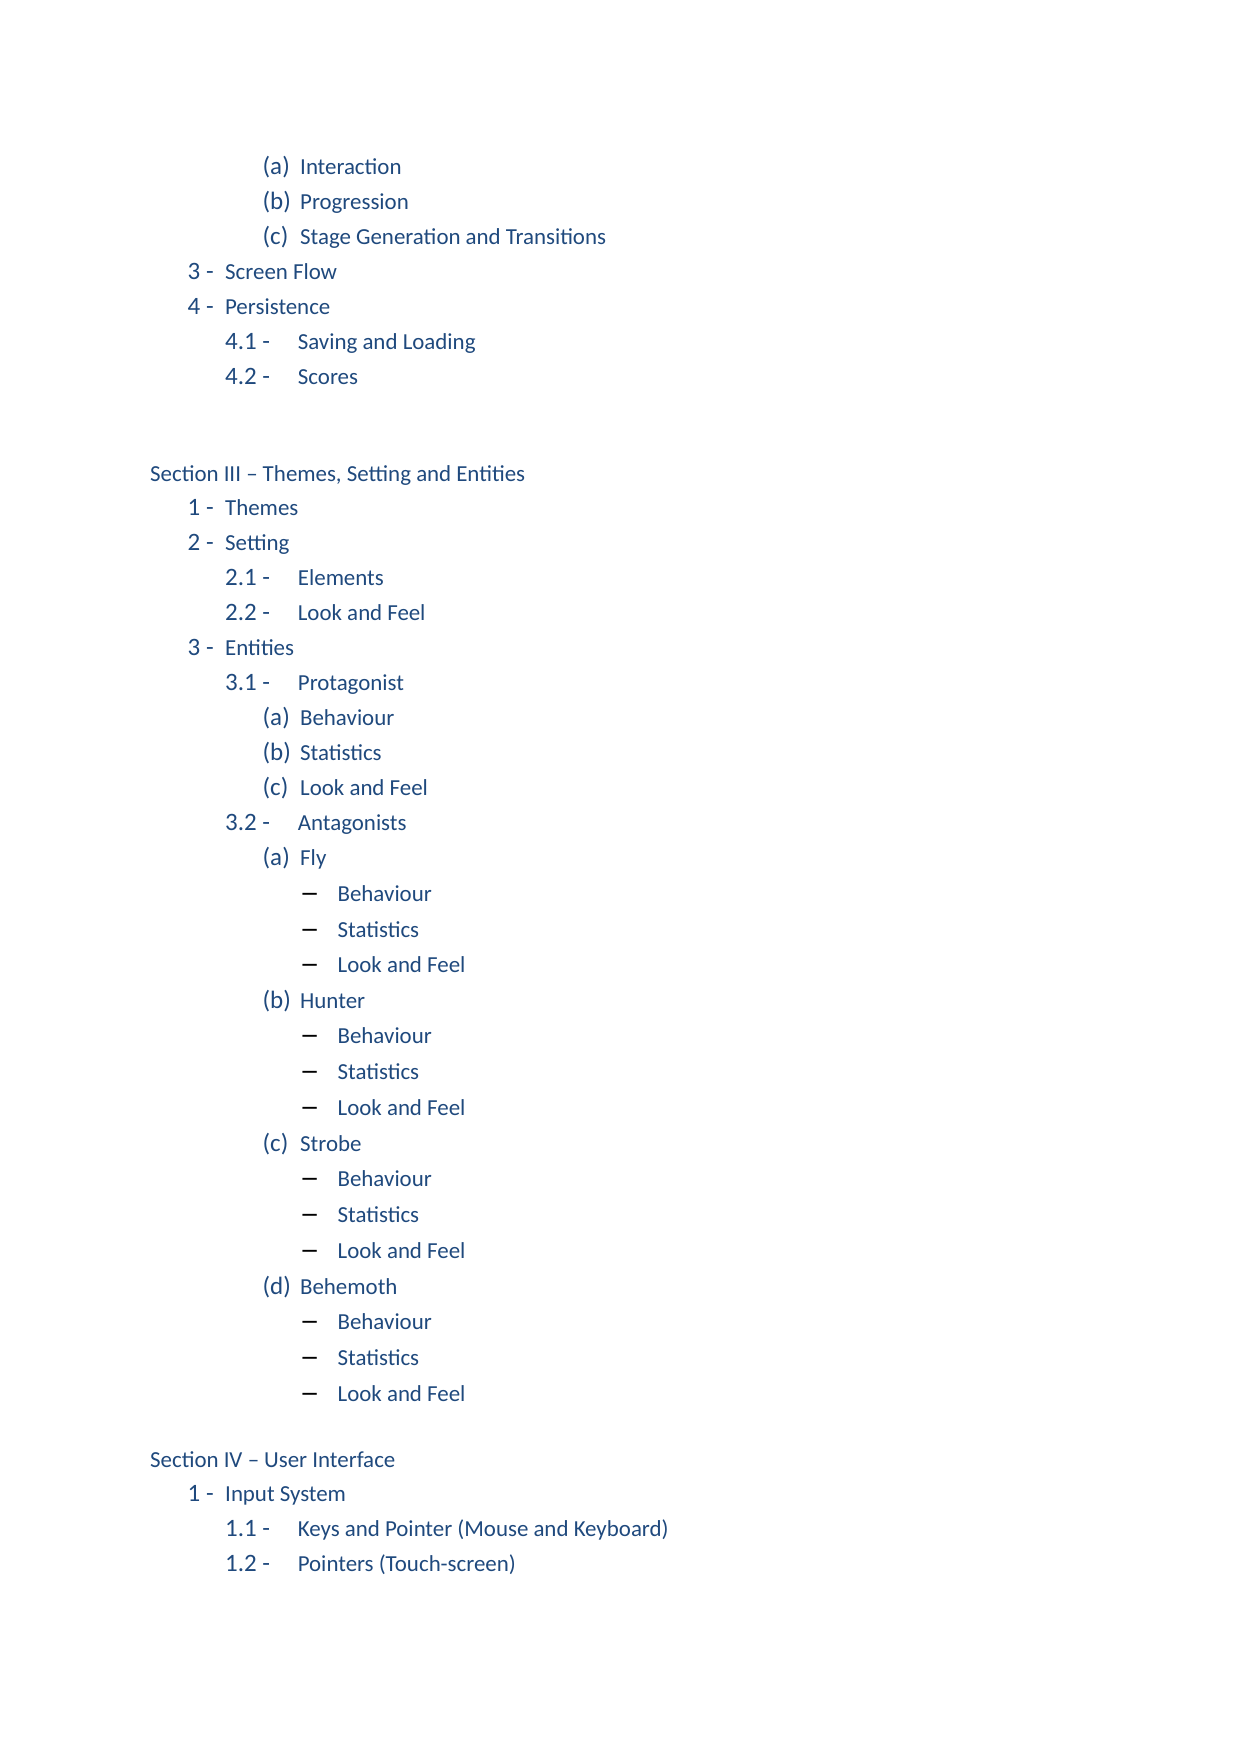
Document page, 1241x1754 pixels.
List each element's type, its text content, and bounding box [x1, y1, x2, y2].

list Behaviour [300, 1162, 1090, 1193]
list Pointers (Touch-screen) [225, 1547, 1090, 1578]
list Look and Feel [225, 597, 1090, 627]
list Hunter [262, 984, 1090, 1015]
list Antagonists [225, 807, 1090, 837]
list Protagonist [225, 667, 1090, 697]
list Look and Feel [300, 1234, 1090, 1265]
list Setting [187, 527, 1090, 557]
list Stage Generation and Transitions [262, 220, 1090, 251]
list Look and Feel [300, 948, 1090, 980]
list Behemoth [262, 1270, 1090, 1301]
list Scores [225, 360, 1090, 391]
list Input System [187, 1477, 1090, 1508]
list Interaction [262, 150, 1090, 181]
list Statistics [300, 1055, 1090, 1087]
list Saving and Loading [225, 325, 1090, 356]
list Behaviour [300, 1305, 1090, 1336]
list Strobe [262, 1127, 1090, 1158]
list Statistics [300, 912, 1090, 944]
list Statistics [300, 1198, 1090, 1229]
list Look and Feel [300, 1377, 1090, 1408]
text Section IV – User Interface [150, 1445, 1090, 1473]
list Keys and Pointer (Mouse and Keyboard) [225, 1512, 1090, 1543]
list Screen Flow [187, 255, 1090, 286]
list Progression [262, 185, 1090, 216]
list Look and Feel [262, 772, 1090, 802]
list Entities [187, 632, 1090, 662]
list Behaviour [300, 1019, 1090, 1051]
list Look and Feel [300, 1091, 1090, 1122]
list Elements [225, 562, 1090, 592]
list Statistics [300, 1341, 1090, 1372]
list Fly [262, 842, 1090, 872]
list Statistics [262, 737, 1090, 767]
list Themes [187, 492, 1090, 522]
list Persistence [187, 290, 1090, 321]
list Behaviour [262, 702, 1090, 732]
list Behaviour [300, 877, 1090, 908]
text Section III – Themes, Setting and Entities [150, 459, 1090, 487]
